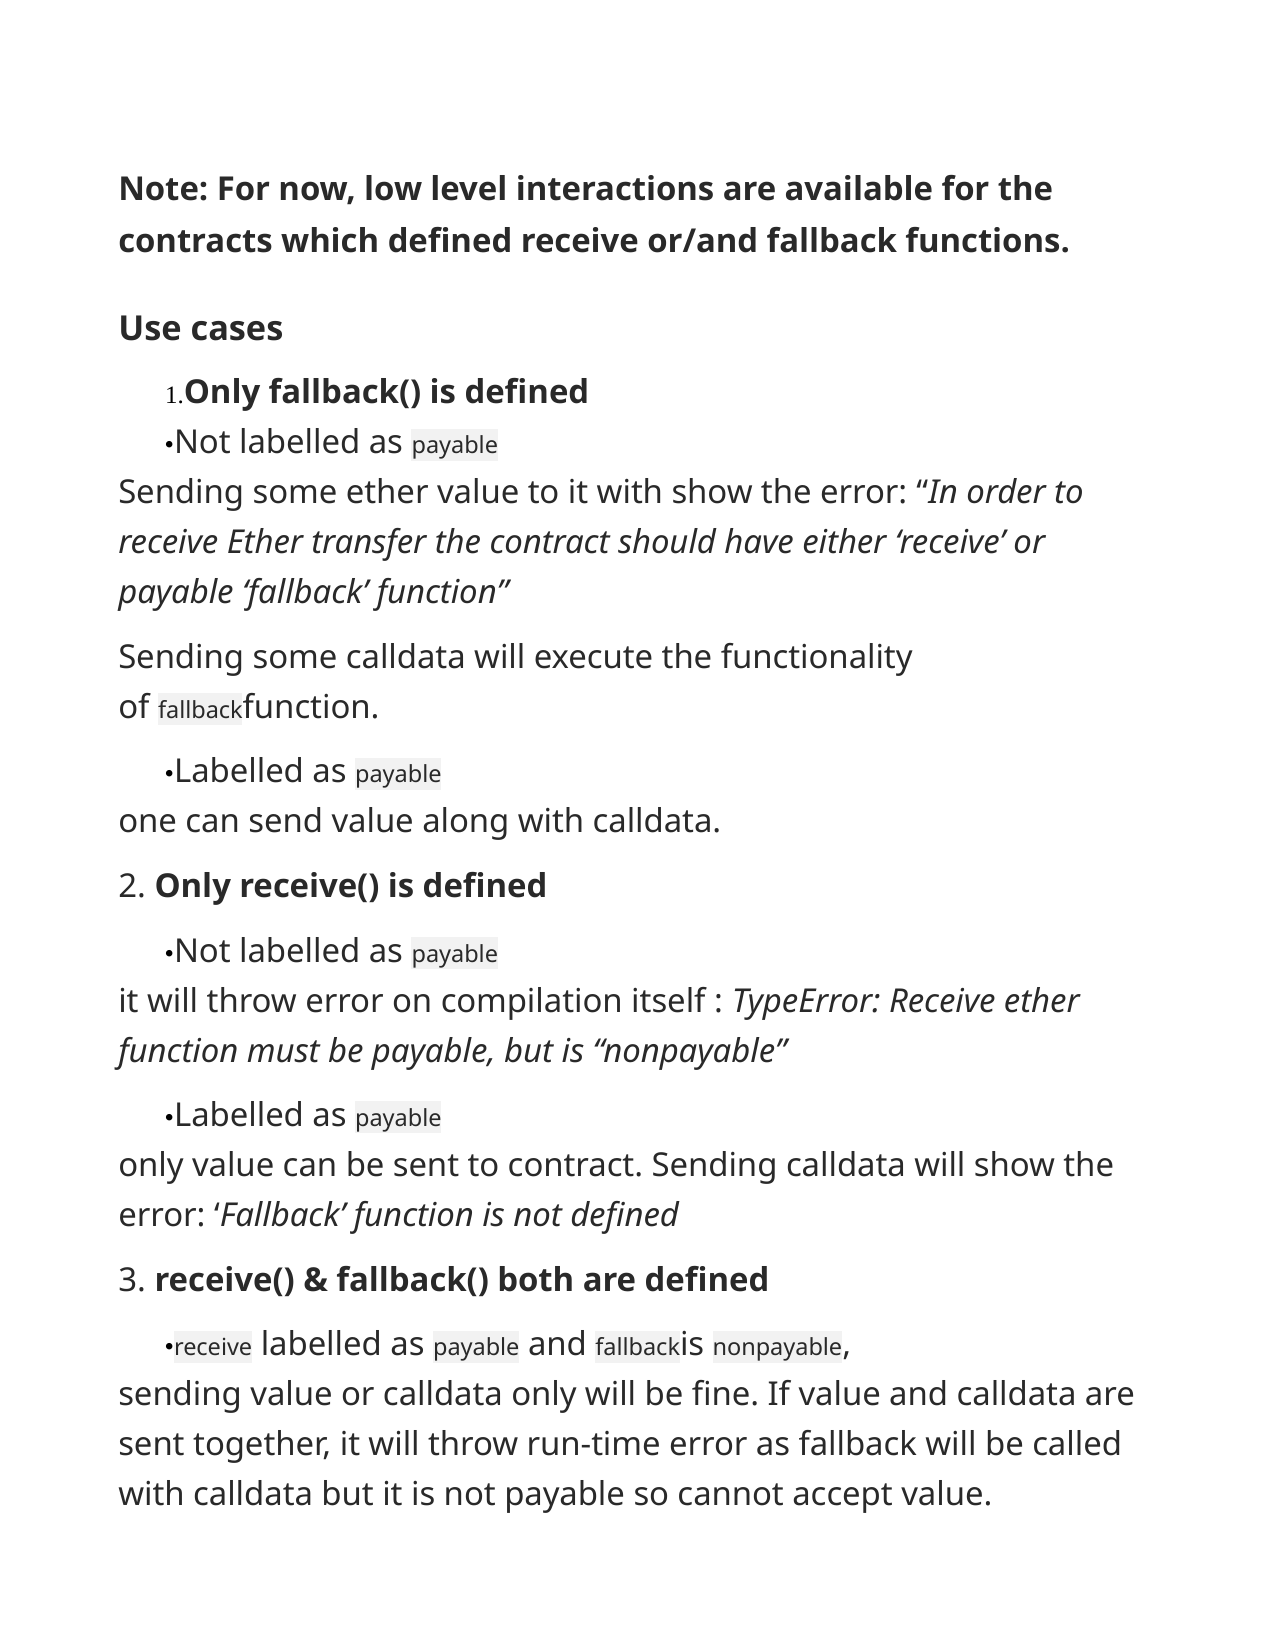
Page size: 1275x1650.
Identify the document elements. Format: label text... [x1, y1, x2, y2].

text Sending some calldata will execute the functionality of fallbackfunction. [118, 628, 1157, 728]
list Not labelled as payable [165, 413, 1157, 463]
subtitle Use cases [118, 304, 1157, 351]
list Labelled as payable [165, 742, 1157, 792]
text it will throw error on compilation itself : TypeError: Receive ether function must be payable, but is “nonpayable” [118, 972, 1157, 1072]
text 3. receive() & fallback() both are defined [118, 1251, 1157, 1301]
text 2. Only receive() is defined [118, 857, 1157, 907]
text one can send value along with calldata. [118, 792, 1157, 842]
text Note: For now, low level interactions are available for the contracts which defined receive or/and fallback functions. [118, 166, 1157, 262]
list Only fallback() is defined [165, 363, 1157, 413]
list Labelled as payable [165, 1086, 1157, 1136]
text sending value or calldata only will be fine. If value and calldata are sent together, it will throw run-time error as fallback will be called with calldata but it is not payable so cannot accept value. [118, 1365, 1157, 1515]
list Not labelled as payable [165, 922, 1157, 972]
text Sending some ether value to it with show the error: “In order to receive Ether transfer the contract should have either ‘receive’ or payable ‘fallback’ function” [118, 463, 1157, 613]
text only value can be sent to contract. Sending calldata will show the error: ‘Fallback’ function is not defined [118, 1136, 1157, 1236]
list receive labelled as payable and fallbackis nonpayable, [165, 1315, 1157, 1365]
